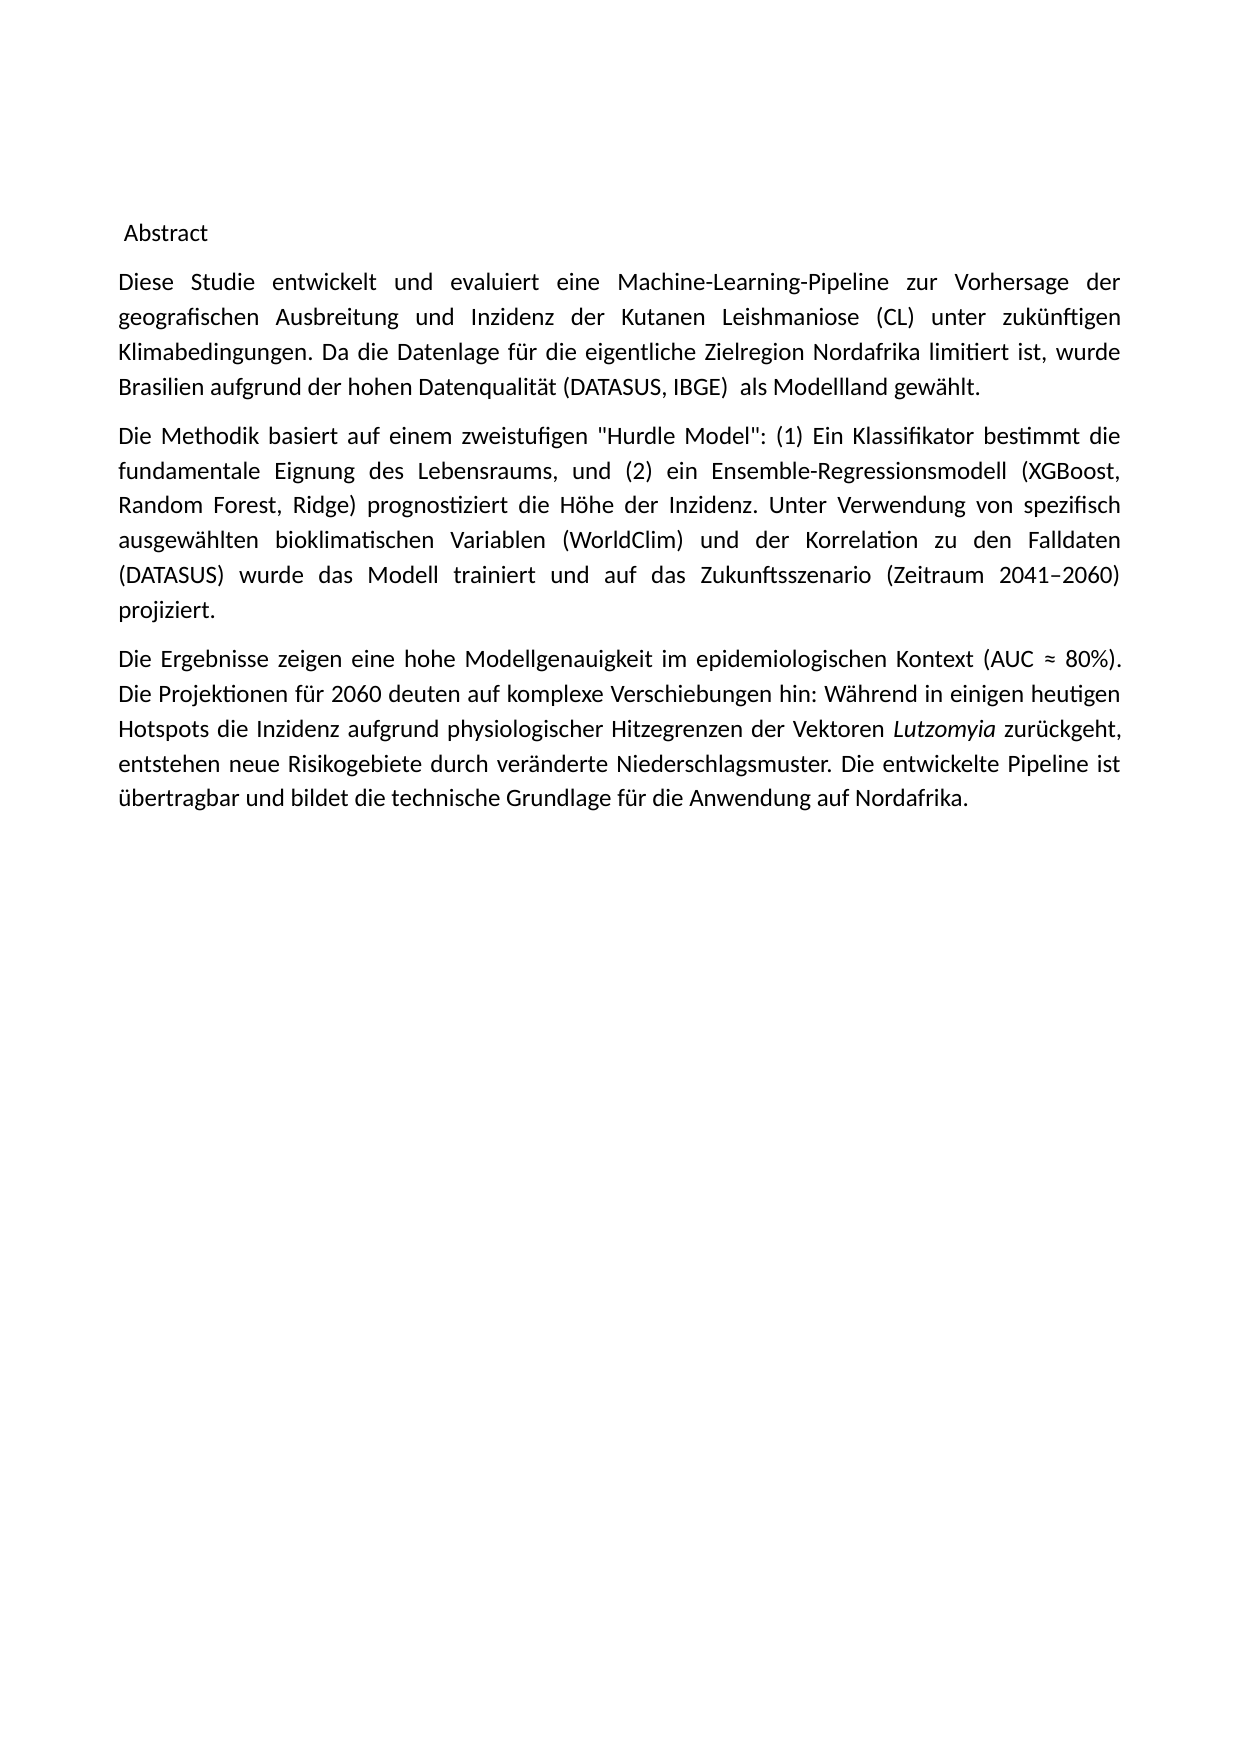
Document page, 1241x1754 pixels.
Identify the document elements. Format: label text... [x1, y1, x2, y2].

text Diese Studie entwickelt und evaluiert eine Machine-Learning-Pipeline zur Vorhersage der geografischen Ausbreitung und Inzidenz der Kutanen Leishmaniose (CL) unter zukünftigen Klimabedingungen. Da die Datenlage für die eigentliche Zielregion Nordafrika limitiert ist, wurde Brasilien aufgrund der hohen Datenqualität (DATASUS, IBGE) als Modellland gewählt. [118, 266, 1122, 401]
text Die Ergebnisse zeigen eine hohe Modellgenauigkeit im epidemiologischen Kontext (AUC ≈ 80%). Die Projektionen für 2060 deuten auf komplexe Verschiebungen hin: Während in einigen heutigen Hotspots die Inzidenz aufgrund physiologischer Hitzegrenzen der Vektoren Lutzomyia zurückgeht, entstehen neue Risikogebiete durch veränderte Niederschlagsmuster. Die entwickelte Pipeline ist übertragbar und bildet die technische Grundlage für die Anwendung auf Nordafrika. [118, 643, 1122, 813]
text Abstract [118, 217, 1122, 247]
text Die Methodik basiert auf einem zweistufigen "Hurdle Model": (1) Ein Klassifikator bestimmt die fundamentale Eignung des Lebensraums, und (2) ein Ensemble-Regressionsmodell (XGBoost, Random Forest, Ridge) prognostiziert die Höhe der Inzidenz. Unter Verwendung von spezifisch ausgewählten bioklimatischen Variablen (WorldClim) und der Korrelation zu den Falldaten (DATASUS) wurde das Modell trainiert und auf das Zukunftsszenario (Zeitraum 2041–2060) projiziert. [118, 420, 1122, 624]
